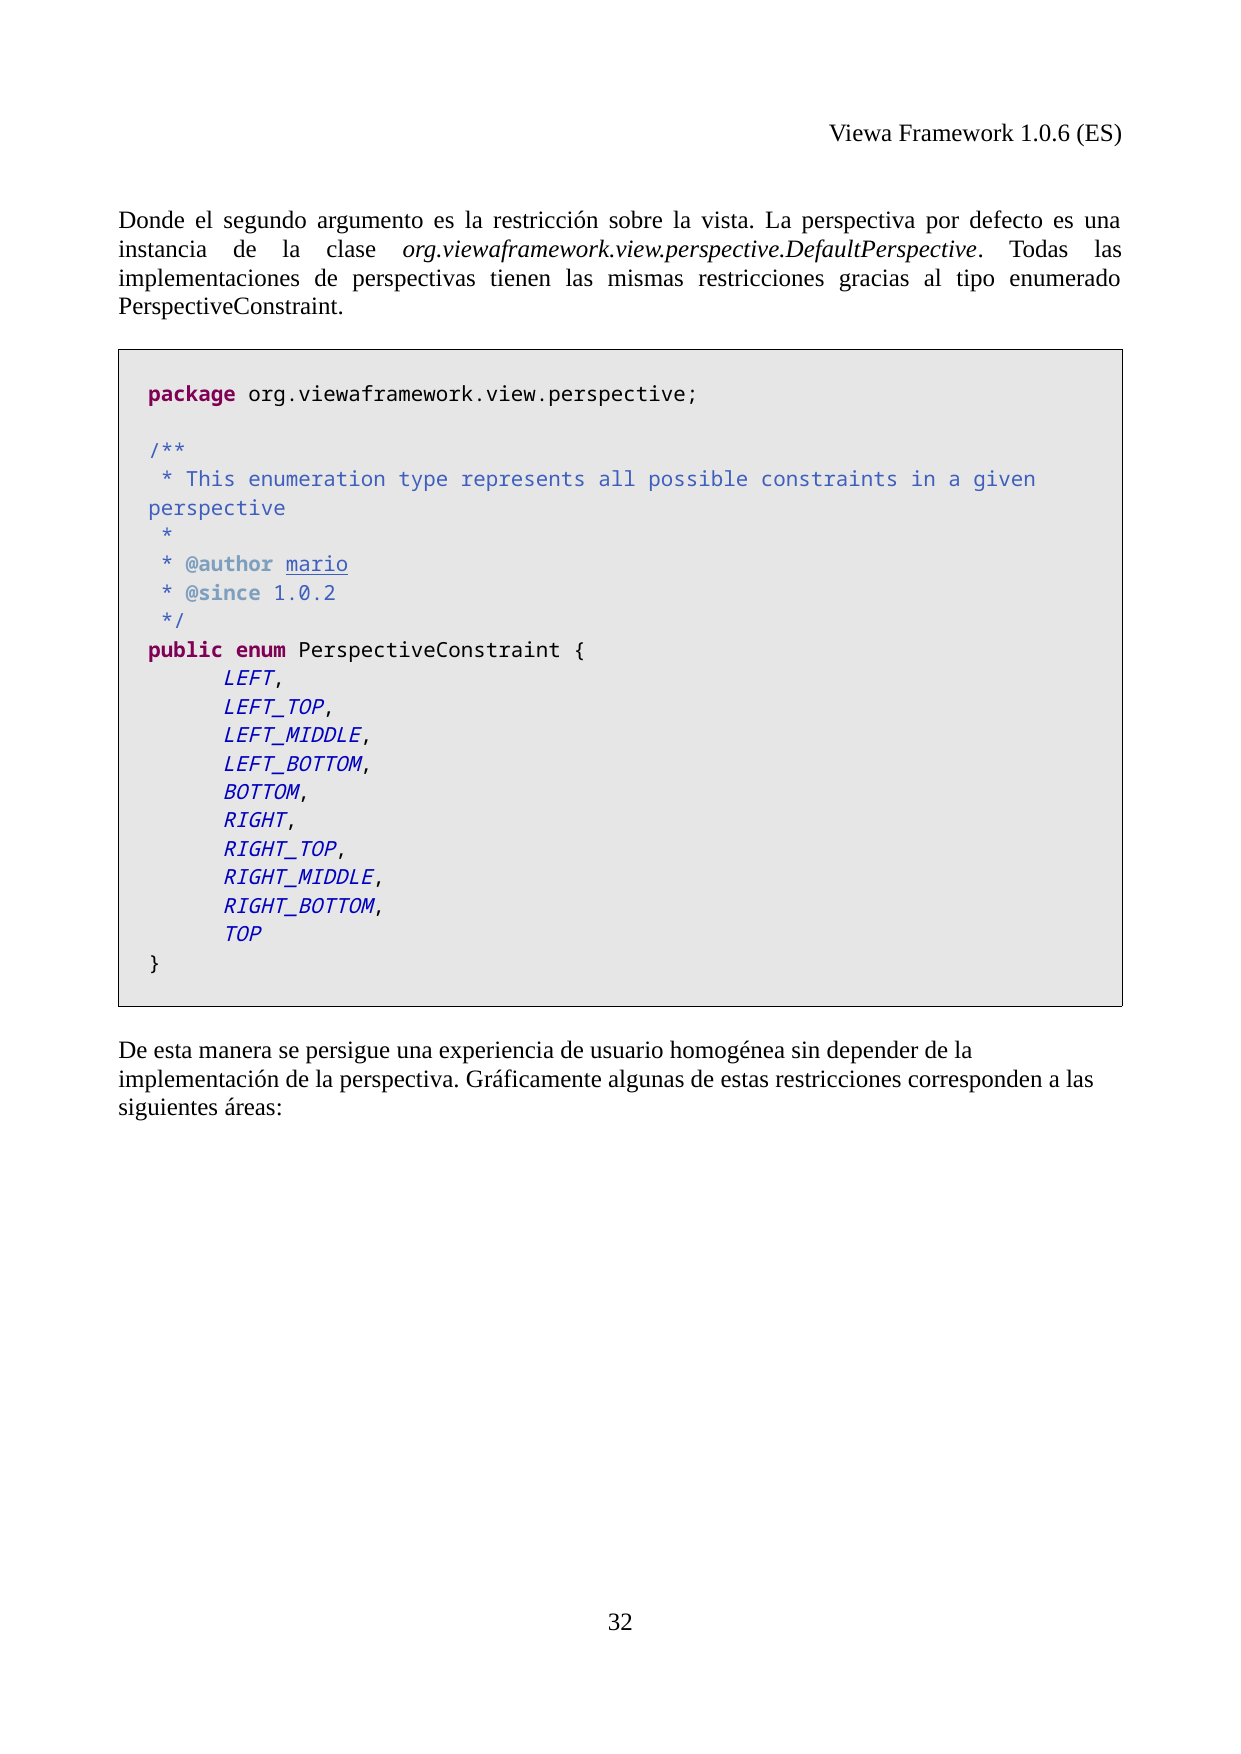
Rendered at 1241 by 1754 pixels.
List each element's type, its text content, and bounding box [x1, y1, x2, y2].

table_header package org.viewaframework.view.perspective; /** * This enumeration type represents all possible constraints in a given perspective * * @author mario * @since 1.0.2 */ public enum PerspectiveConstraint { LEFT, LEFT_TOP, LEFT_MIDDLE, LEFT_BOTTOM, BOTTOM, RIGHT, RIGHT_TOP, RIGHT_MIDDLE, RIGHT_BOTTOM, TOP } [119, 350, 1122, 1006]
text Donde el segundo argumento es la restricción sobre la vista. La perspectiva por defecto es una instancia de la clase org.viewaframework.view.perspective.DefaultPerspective. Todas las implementaciones de perspectivas tienen las mismas restricciones gracias al tipo enumerado PerspectiveConstraint. [118, 205, 1122, 320]
text De esta manera se persigue una experiencia de usuario homogénea sin depender de la implementación de la perspectiva. Gráficamente algunas de estas restricciones corresponden a las siguientes áreas: [118, 1035, 1122, 1121]
